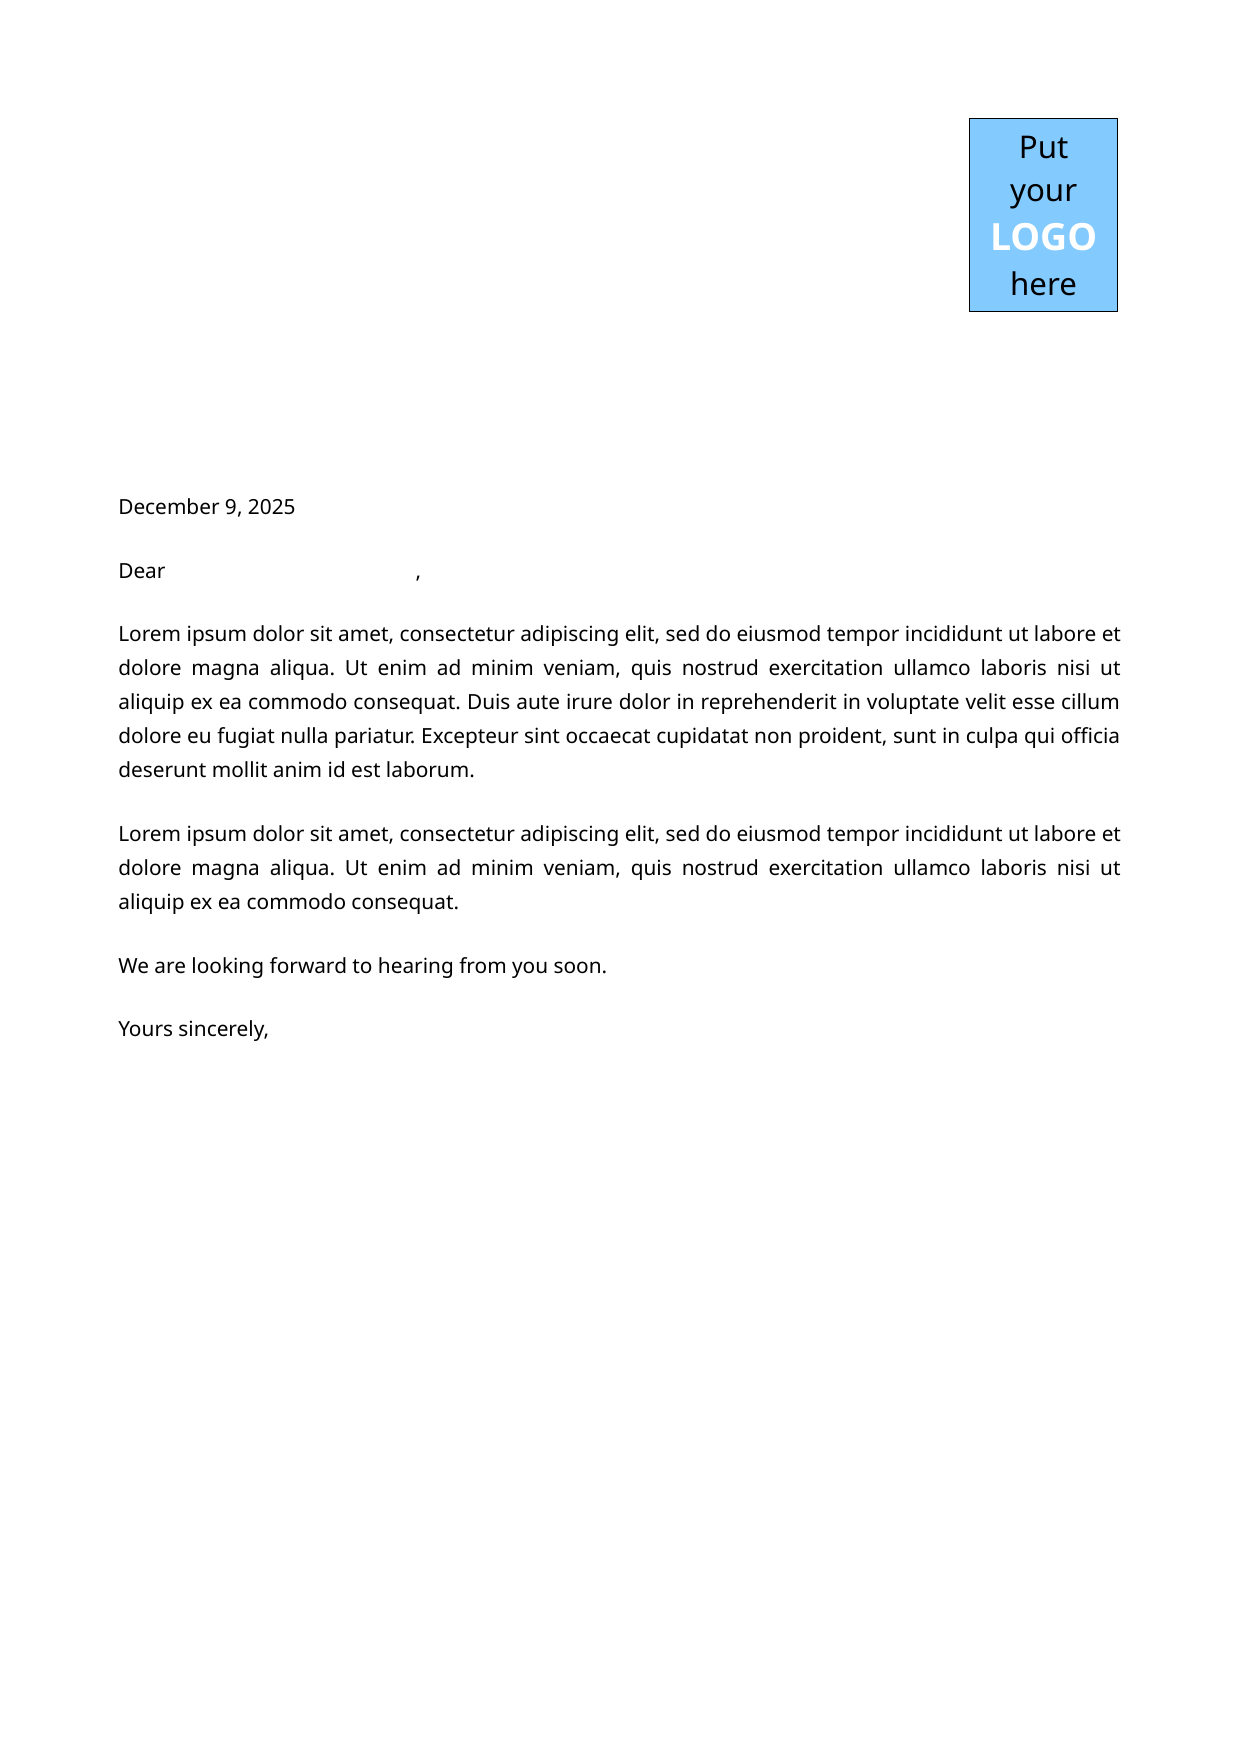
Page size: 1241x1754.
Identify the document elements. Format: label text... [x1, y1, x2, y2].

text <Sender's name> [118, 1078, 1122, 1106]
text Lorem ipsum dolor sit amet, consectetur adipiscing elit, sed do eiusmod tempor incididunt ut labore et dolore magna aliqua. Ut enim ad minim veniam, quis nostrud exercitation ullamco laboris nisi ut aliquip ex ea commodo consequat. [118, 819, 1122, 916]
text Lorem ipsum dolor sit amet, consectetur adipiscing elit, sed do eiusmod tempor incididunt ut labore et dolore magna aliqua. Ut enim ad minim veniam, quis nostrud exercitation ullamco laboris nisi ut aliquip ex ea commodo consequat. Duis aute irure dolor in reprehenderit in voluptate velit esse cillum dolore eu fugiat nulla pariatur. Excepteur sint occaecat cupidatat non proident, sunt in culpa qui officia deserunt mollit anim id est laborum. [118, 619, 1122, 784]
text December 9, 2025 [118, 492, 1122, 521]
text Dear <Title><Recipient's name>, [118, 556, 1122, 584]
text <Sender's name> <Company Name> <address street> <address postal code><address city> <state> [118, 118, 969, 260]
text We are looking forward to hearing from you soon. [118, 951, 1122, 979]
text <Title><Recipient's name> <address street> <address postal code><address city> <state> [118, 319, 1122, 433]
text Yours sincerely, [118, 1014, 1122, 1043]
